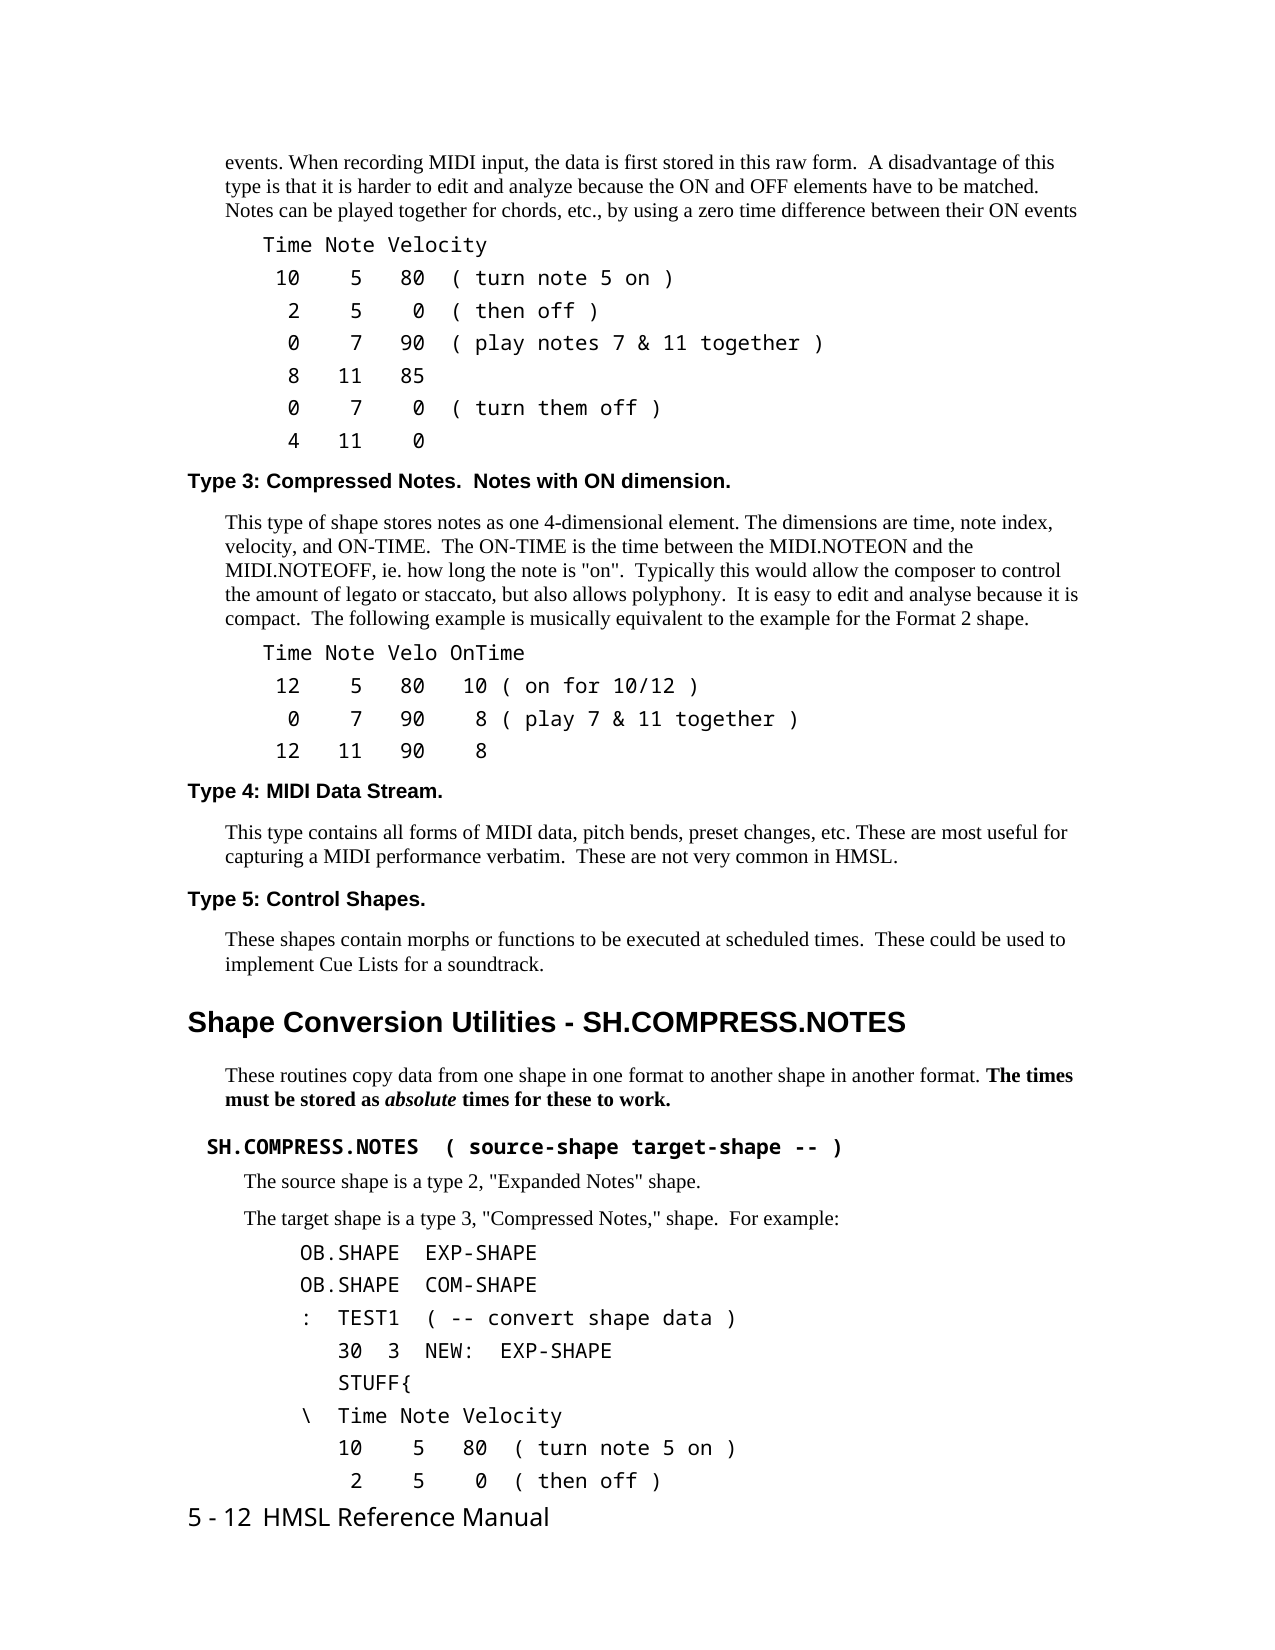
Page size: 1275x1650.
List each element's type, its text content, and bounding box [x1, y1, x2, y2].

text This type contains all forms of MIDI data, pitch bends, preset changes, etc. These are most useful for capturing a MIDI performance verbatim. These are not very common in HMSL. [225, 820, 1087, 868]
text OB.SHAPE EXP-SHAPE [300, 1238, 1087, 1266]
text Time Note Velo OnTime [262, 638, 1087, 667]
text 0 7 90 ( play notes 7 & 11 together ) [262, 328, 1087, 357]
text 0 7 0 ( turn them off ) [262, 393, 1087, 422]
text 0 7 90 8 ( play 7 & 11 together ) [262, 704, 1087, 732]
text \ Time Note Velocity [300, 1401, 1087, 1429]
text : TEST1 ( -- convert shape data ) [300, 1303, 1087, 1332]
subtitle Type 5: Control Shapes. [187, 887, 1087, 911]
text 2 5 0 ( then off ) [262, 296, 1087, 324]
text STUFF{ [300, 1368, 1087, 1397]
text Time Note Velocity [262, 231, 1087, 259]
text 12 11 90 8 [262, 736, 1087, 765]
text 10 5 80 ( turn note 5 on ) [300, 1433, 1087, 1462]
text 2 5 0 ( then off ) [300, 1466, 1087, 1494]
text 4 11 0 [262, 426, 1087, 454]
subtitle Type 4: MIDI Data Stream. [187, 779, 1087, 803]
subtitle Type 3: Compressed Notes. Notes with ON dimension. [187, 469, 1087, 493]
text The target shape is a type 3, "Compressed Notes," shape. For example: [244, 1206, 1087, 1229]
text SH.COMPRESS.NOTES ( source-shape target-shape -- ) [206, 1132, 1162, 1161]
text These routines copy data from one shape in one format to another shape in another format. The times must be stored as absolute times for these to work. [225, 1063, 1087, 1111]
text 30 3 NEW: EXP-SHAPE [300, 1336, 1087, 1364]
text This type of shape stores notes as one 4-dimensional element. The dimensions are time, note index, velocity, and ON-TIME. The ON-TIME is the time between the MIDI.NOTEON and the MIDI.NOTEOFF, ie. how long the note is "on". Typically this would allow the composer to control the amount of legato or staccato, but also allows polyphony. It is easy to edit and analyse because it is compact. The following example is musically equivalent to the example for the Format 2 shape. [225, 510, 1087, 630]
text 12 5 80 10 ( on for 10/12 ) [262, 671, 1087, 699]
text 8 11 85 [262, 361, 1087, 389]
subtitle Shape Conversion Utilities - SH.COMPRESS.NOTES [187, 1005, 1087, 1038]
text 10 5 80 ( turn note 5 on ) [262, 263, 1087, 292]
text OB.SHAPE COM-SHAPE [300, 1271, 1087, 1299]
text The source shape is a type 2, "Expanded Notes" shape. [244, 1169, 1087, 1193]
text events. When recording MIDI input, the data is first stored in this raw form. A disadvantage of this type is that it is harder to edit and analyze because the ON and OFF elements have to be matched. Notes can be played together for chords, etc., by using a zero time difference between their ON events [225, 150, 1087, 222]
text These shapes contain morphs or functions to be executed at scheduled times. These could be used to implement Cue Lists for a soundtrack. [225, 927, 1087, 976]
